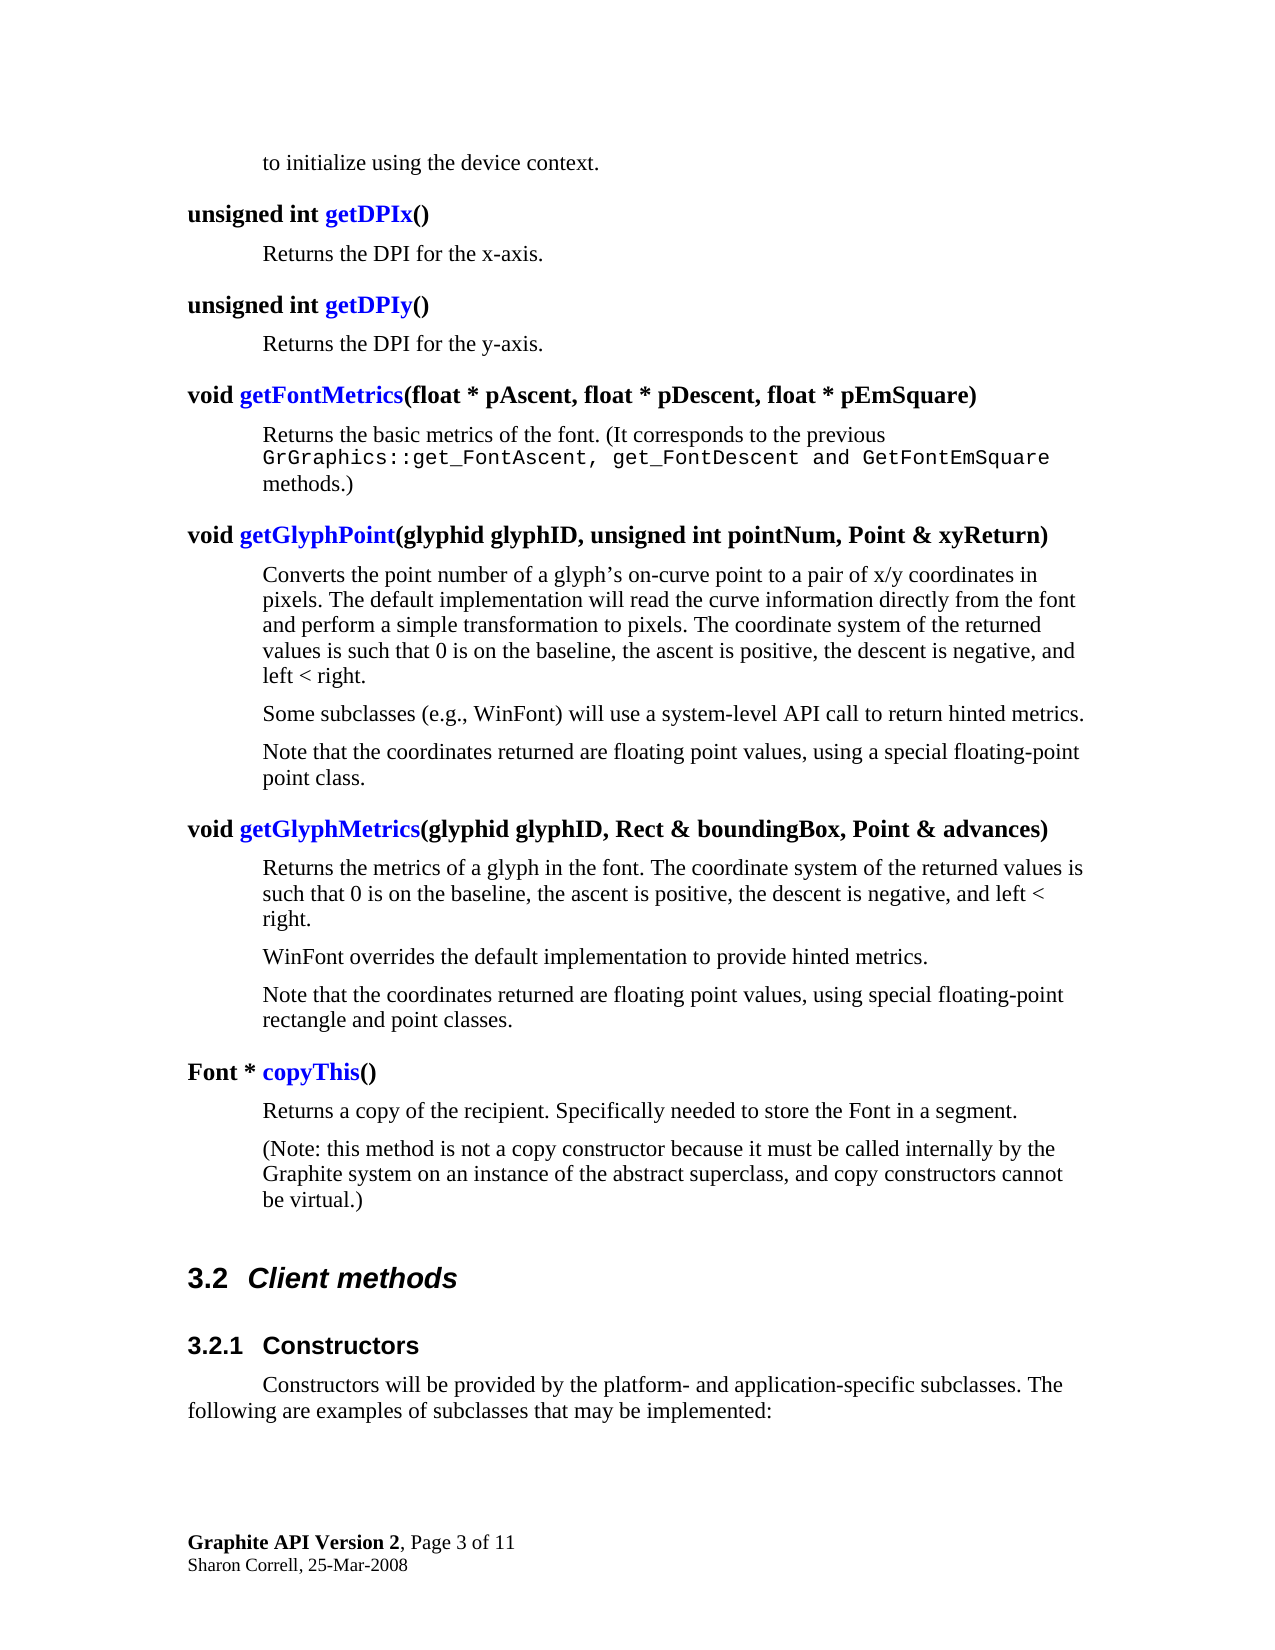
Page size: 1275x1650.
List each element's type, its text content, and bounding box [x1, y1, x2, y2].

text Returns the basic metrics of the font. (It corresponds to the previous GrGraphics::get_FontAscent, get_FontDescent and GetFontEmSquare methods.) [262, 422, 1087, 496]
subtitle Client methods [187, 1262, 1087, 1294]
text void getFontMetrics(float * pAscent, float * pDescent, float * pEmSquare) [187, 382, 1087, 409]
text Returns a copy of the recipient. Specifically needed to store the Font in a segment. [262, 1098, 1087, 1123]
text void getGlyphPoint(glyphid glyphID, unsigned int pointNum, Point & xyReturn) [187, 521, 1087, 549]
text Returns the DPI for the y-axis. [262, 331, 1087, 357]
text unsigned int getDPIx() [187, 200, 1087, 228]
text Font * copyThis() [187, 1058, 1087, 1085]
text Note that the coordinates returned are floating point values, using special floating-point rectangle and point classes. [262, 982, 1087, 1033]
text void getGlyphMetrics(glyphid glyphID, Rect & boundingBox, Point & advances) [187, 815, 1087, 843]
text Note that the coordinates returned are floating point values, using a special floating-point point class. [262, 739, 1087, 790]
subtitle Constructors [187, 1332, 1087, 1360]
text (Note: this method is not a copy constructor because it must be called internally by the Graphite system on an instance of the abstract superclass, and copy constructors cannot be virtual.) [262, 1136, 1087, 1212]
text to initialize using the device context. [262, 150, 1087, 175]
text Returns the metrics of a glyph in the font. The coordinate system of the returned values is such that 0 is on the baseline, the ascent is positive, the descent is negative, and left < right. [262, 855, 1087, 931]
text Returns the DPI for the x-axis. [262, 241, 1087, 266]
text unsigned int getDPIy() [187, 291, 1087, 319]
text WinFont overrides the default implementation to provide hinted metrics. [262, 944, 1087, 969]
text Converts the point number of a glyph’s on-curve point to a pair of x/y coordinates in pixels. The default implementation will read the curve information directly from the font and perform a simple transformation to pixels. The coordinate system of the returned values is such that 0 is on the baseline, the ascent is positive, the descent is negative, and left < right. [262, 562, 1087, 689]
text Some subclasses (e.g., WinFont) will use a system-level API call to return hinted metrics. [262, 701, 1087, 727]
text Constructors will be provided by the platform- and application-specific subclasses. The following are examples of subclasses that may be implemented: [187, 1372, 1087, 1423]
